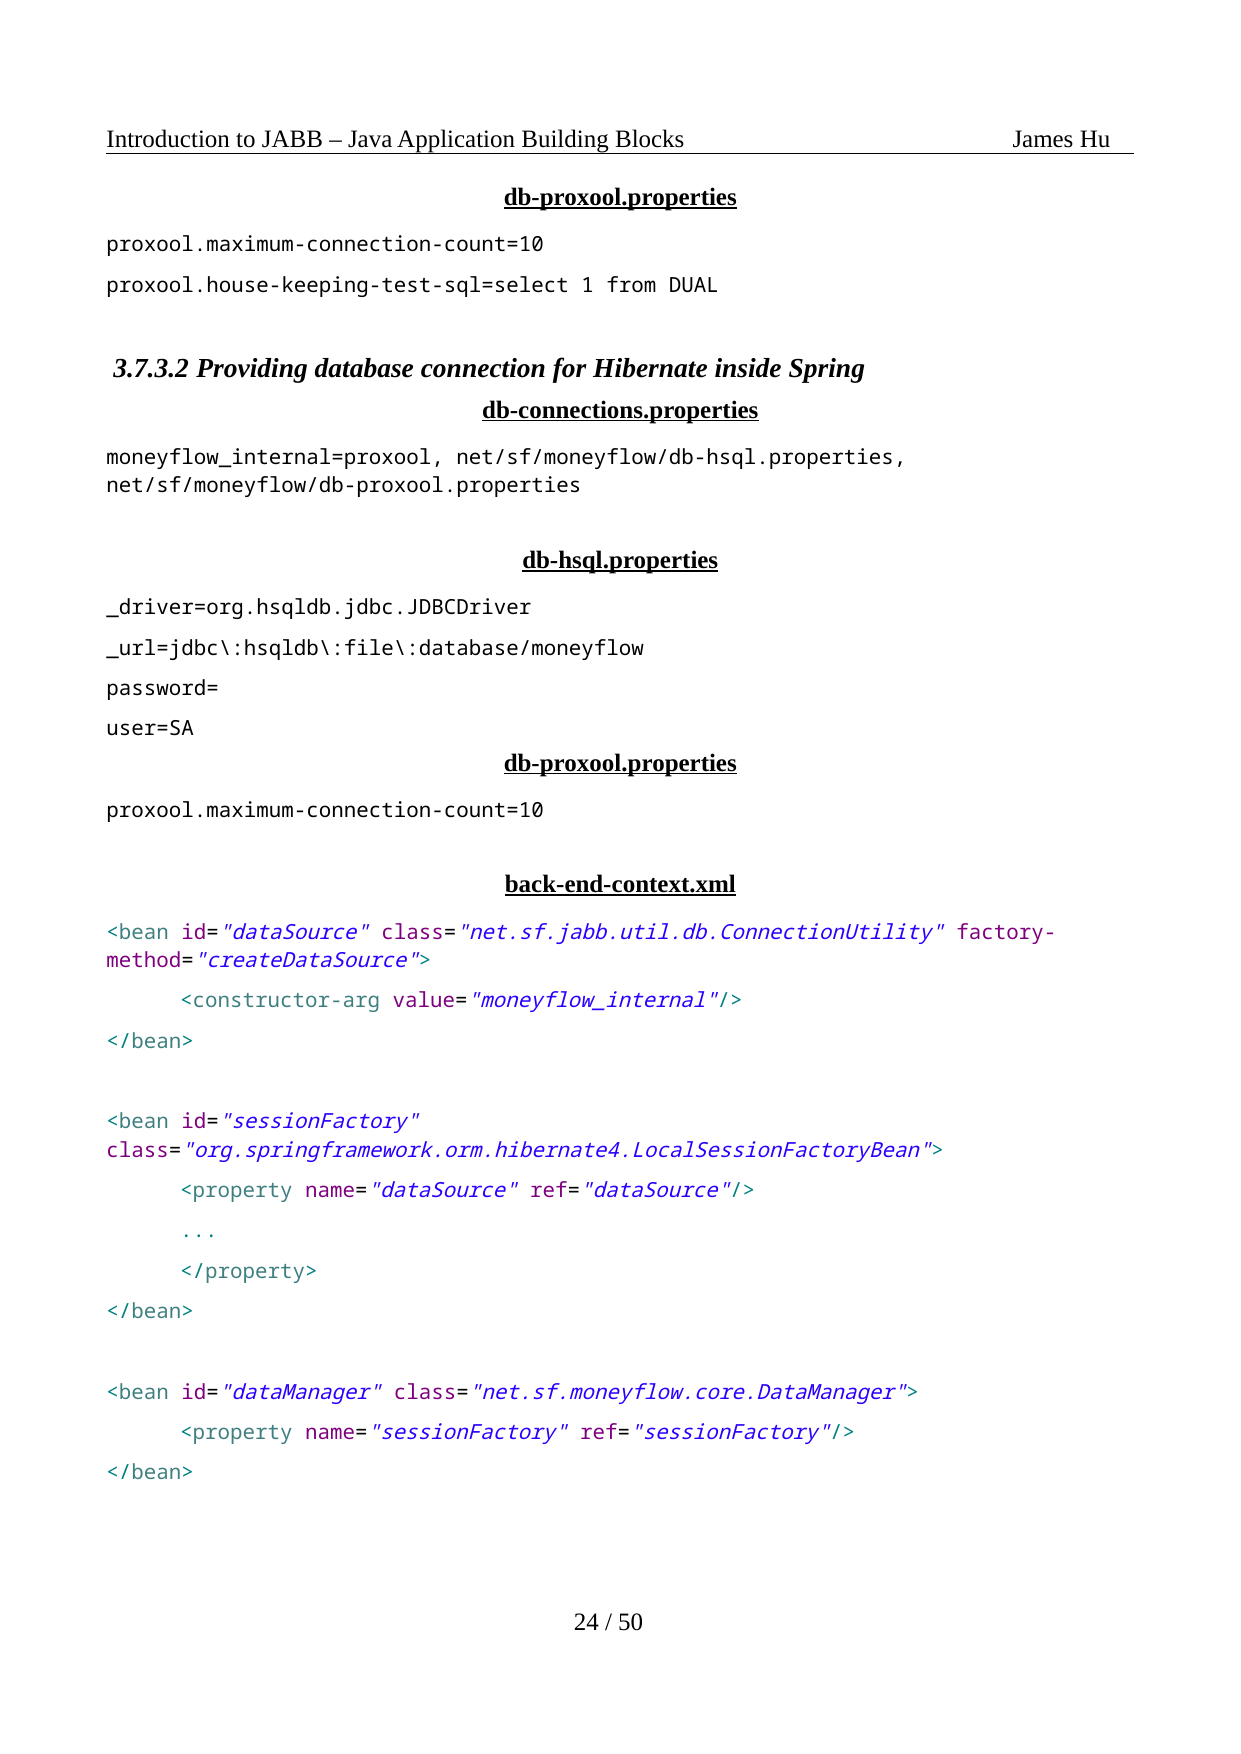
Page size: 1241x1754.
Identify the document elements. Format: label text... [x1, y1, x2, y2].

text <constructor-arg value="moneyflow_internal"/> [106, 986, 1134, 1014]
text moneyflow_internal=proxool, net/sf/moneyflow/db-hsql.properties, net/sf/moneyflow/db-proxool.properties [106, 442, 1134, 499]
text proxool.maximum-connection-count=10 [106, 795, 1134, 823]
text </bean> [106, 1026, 1134, 1054]
text db-proxool.properties [106, 748, 1134, 776]
text proxool.maximum-connection-count=10 [106, 229, 1134, 258]
text </bean> [106, 1457, 1134, 1486]
text ... [106, 1216, 1134, 1244]
text proxool.house-keeping-test-sql=select 1 from DUAL [106, 270, 1134, 298]
text db-connections.properties [106, 395, 1134, 424]
text password= [106, 673, 1134, 701]
subtitle Providing database connection for Hibernate inside Spring [106, 351, 1134, 383]
text <bean id="dataManager" class="net.sf.moneyflow.core.DataManager"> [106, 1377, 1134, 1405]
text <bean id="sessionFactory" class="org.springframework.orm.hibernate4.LocalSessionFactoryBean"> [106, 1106, 1134, 1163]
text db-proxool.properties [106, 182, 1134, 211]
text back-end-context.xml [106, 869, 1134, 898]
text </bean> [106, 1296, 1134, 1324]
text _driver=org.hsqldb.jdbc.JDBCDriver [106, 592, 1134, 621]
text _url=jdbc\:hsqldb\:file\:database/moneyflow [106, 633, 1134, 661]
text <bean id="dataSource" class="net.sf.jabb.util.db.ConnectionUtility" factory-method="createDataSource"> [106, 917, 1134, 974]
text </property> [106, 1256, 1134, 1284]
text db-hsql.properties [106, 545, 1134, 574]
text user=SA [106, 713, 1134, 742]
text <property name="dataSource" ref="dataSource"/> [106, 1175, 1134, 1204]
text <property name="sessionFactory" ref="sessionFactory"/> [106, 1417, 1134, 1446]
